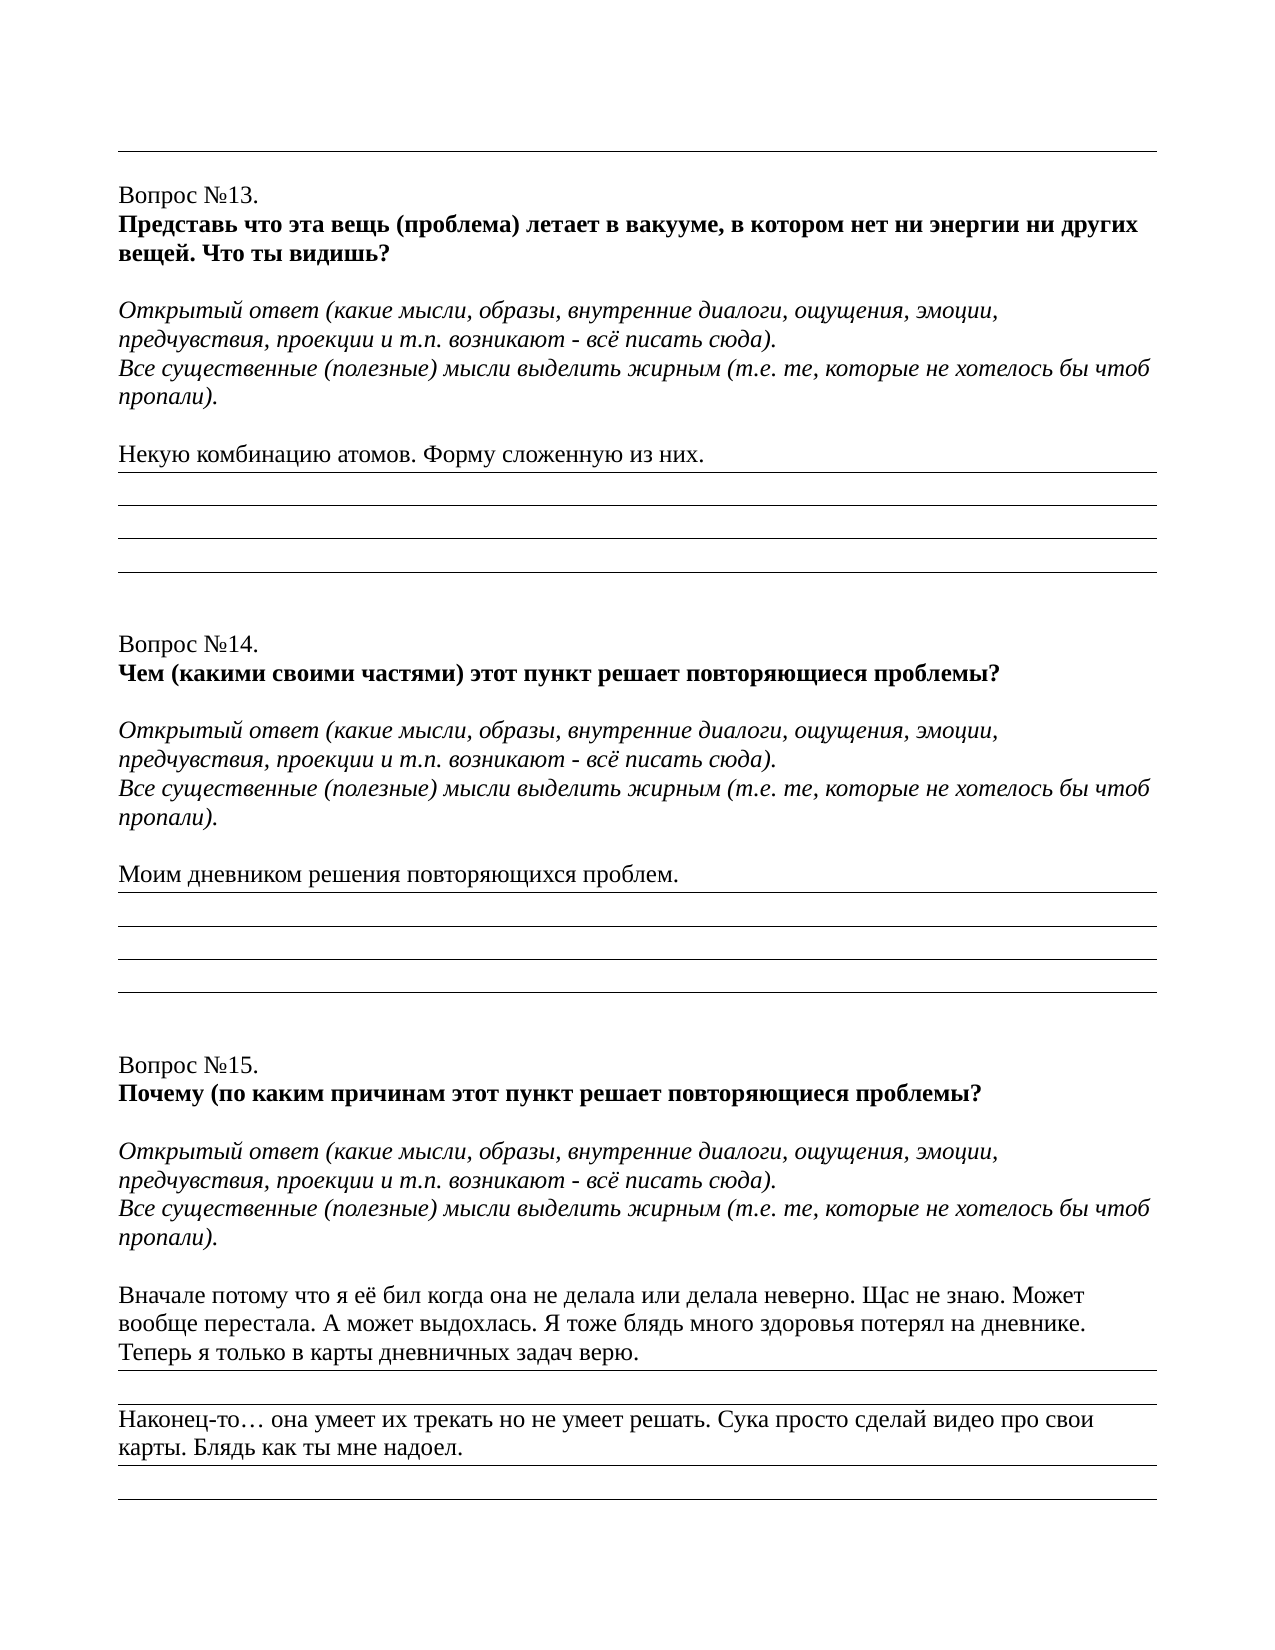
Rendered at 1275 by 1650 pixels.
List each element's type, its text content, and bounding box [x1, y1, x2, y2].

text Все существенные (полезные) мысли выделить жирным (т.е. те, которые не хотелось бы чтоб пропали). [118, 1193, 1157, 1251]
text Представь что эта вещь (проблема) летает в вакууме, в котором нет ни энергии ни других вещей. Что ты видишь? [118, 209, 1157, 266]
text Открытый ответ (какие мысли, образы, внутренние диалоги, ощущения, эмоции, предчувствия, проекции и т.п. возникают - всё писать сюда). [118, 716, 1157, 773]
text Наконец-то… она умеет их трекать но не умеет решать. Сука просто сделай видео про свои карты. Блядь как ты мне надоел. [118, 1405, 1157, 1465]
text Некую комбинацию атомов. Форму сложенную из них. [118, 439, 1157, 472]
text Открытый ответ (какие мысли, образы, внутренние диалоги, ощущения, эмоции, предчувствия, проекции и т.п. возникают - всё писать сюда). [118, 295, 1157, 353]
text Вопрос №15. [118, 1050, 1157, 1078]
text Чем (какими своими частями) этот пункт решает повторяющиеся проблемы? [118, 658, 1157, 687]
text Все существенные (полезные) мысли выделить жирным (т.е. те, которые не хотелось бы чтоб пропали). [118, 353, 1157, 410]
text Вопрос №14. [118, 629, 1157, 658]
text Почему (по каким причинам этот пункт решает повторяющиеся проблемы? [118, 1078, 1157, 1107]
text Вначале потому что я её бил когда она не делала или делала неверно. Щас не знаю. Может вообще перестала. А может выдохлась. Я тоже блядь много здоровья потерял на дневнике. Теперь я только в карты дневничных задач верю. [118, 1280, 1157, 1370]
text Открытый ответ (какие мысли, образы, внутренние диалоги, ощущения, эмоции, предчувствия, проекции и т.п. возникают - всё писать сюда). [118, 1136, 1157, 1193]
text Все существенные (полезные) мысли выделить жирным (т.е. те, которые не хотелось бы чтоб пропали). [118, 773, 1157, 831]
text Моим дневником решения повторяющихся проблем. [118, 859, 1157, 892]
text Вопрос №13. [118, 180, 1157, 209]
